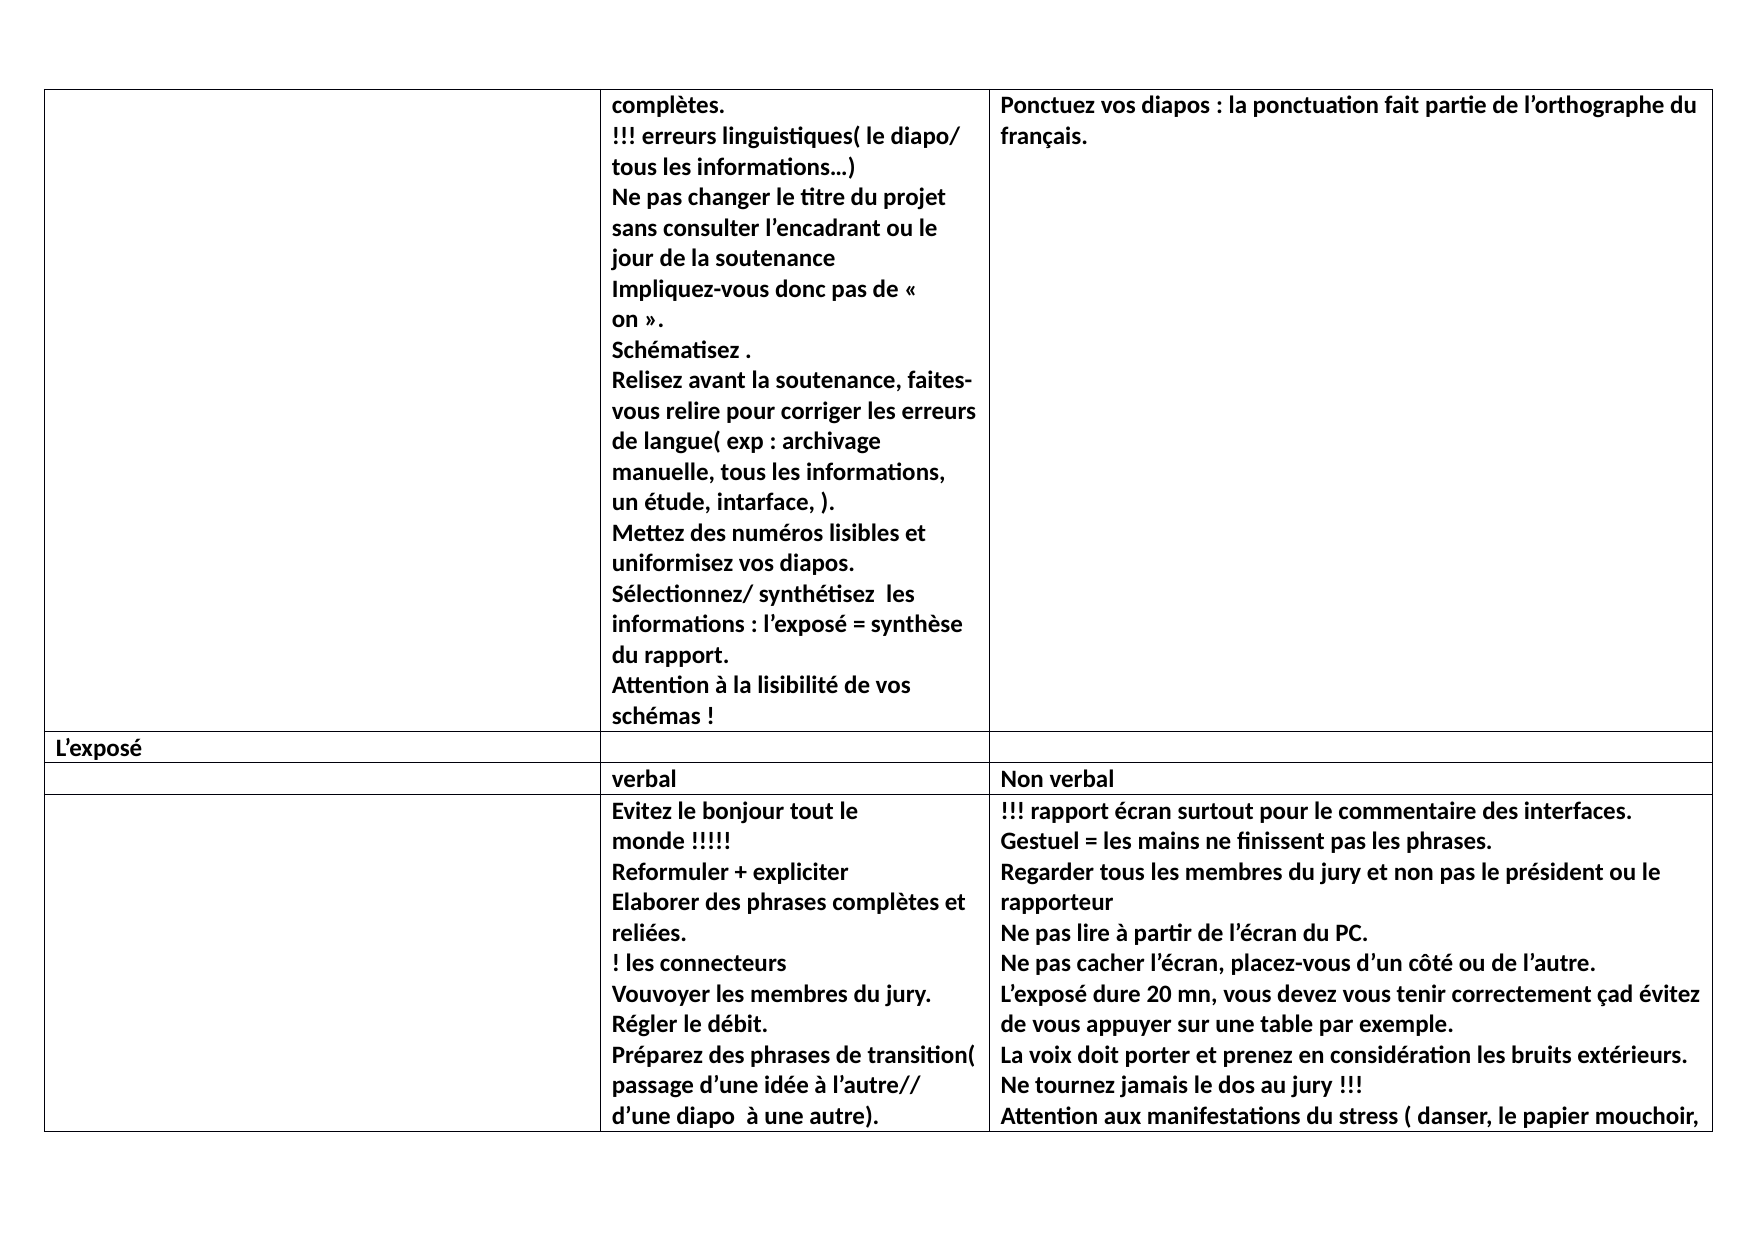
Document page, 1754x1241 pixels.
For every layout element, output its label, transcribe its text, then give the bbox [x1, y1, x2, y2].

table_cell Non verbal [990, 763, 1712, 794]
table_cell L’exposé [45, 732, 600, 762]
table_cell complètes. !!! erreurs linguistiques( le diapo/ tous les informations…) Ne pas changer le titre du projet sans consulter l’encadrant ou le jour de la soutenance Impliquez-vous donc pas de « on ». Schématisez . Relisez avant la soutenance, faites-vous relire pour corriger les erreurs de langue( exp : archivage manuelle, tous les informations, un étude, intarface, ). Mettez des numéros lisibles et uniformisez vos diapos. Sélectionnez/ synthétisez les informations : l’exposé = synthèse du rapport. Attention à la lisibilité de vos schémas ! [601, 90, 989, 731]
table_cell Ponctuez vos diapos : la ponctuation fait partie de l’orthographe du français. [990, 90, 1712, 731]
table_cell [45, 90, 600, 731]
table_cell [45, 763, 600, 794]
table_cell verbal [601, 763, 989, 794]
table_cell [601, 732, 989, 762]
table_cell Evitez le bonjour tout le monde !!!!! Reformuler + expliciter Elaborer des phrases complètes et reliées. ! les connecteurs Vouvoyer les membres du jury. Régler le débit. Préparez des phrases de transition( passage d’une idée à l’autre// d’une diapo à une autre). [601, 795, 989, 1131]
table_cell [45, 795, 600, 1131]
table_cell [990, 732, 1712, 762]
table_cell !!! rapport écran surtout pour le commentaire des interfaces. Gestuel = les mains ne finissent pas les phrases. Regarder tous les membres du jury et non pas le président ou le rapporteur Ne pas lire à partir de l’écran du PC. Ne pas cacher l’écran, placez-vous d’un côté ou de l’autre. L’exposé dure 20 mn, vous devez vous tenir correctement çad évitez de vous appuyer sur une table par exemple. La voix doit porter et prenez en considération les bruits extérieurs. Ne tournez jamais le dos au jury !!! Attention aux manifestations du stress ( danser, le papier mouchoir, [990, 795, 1712, 1131]
